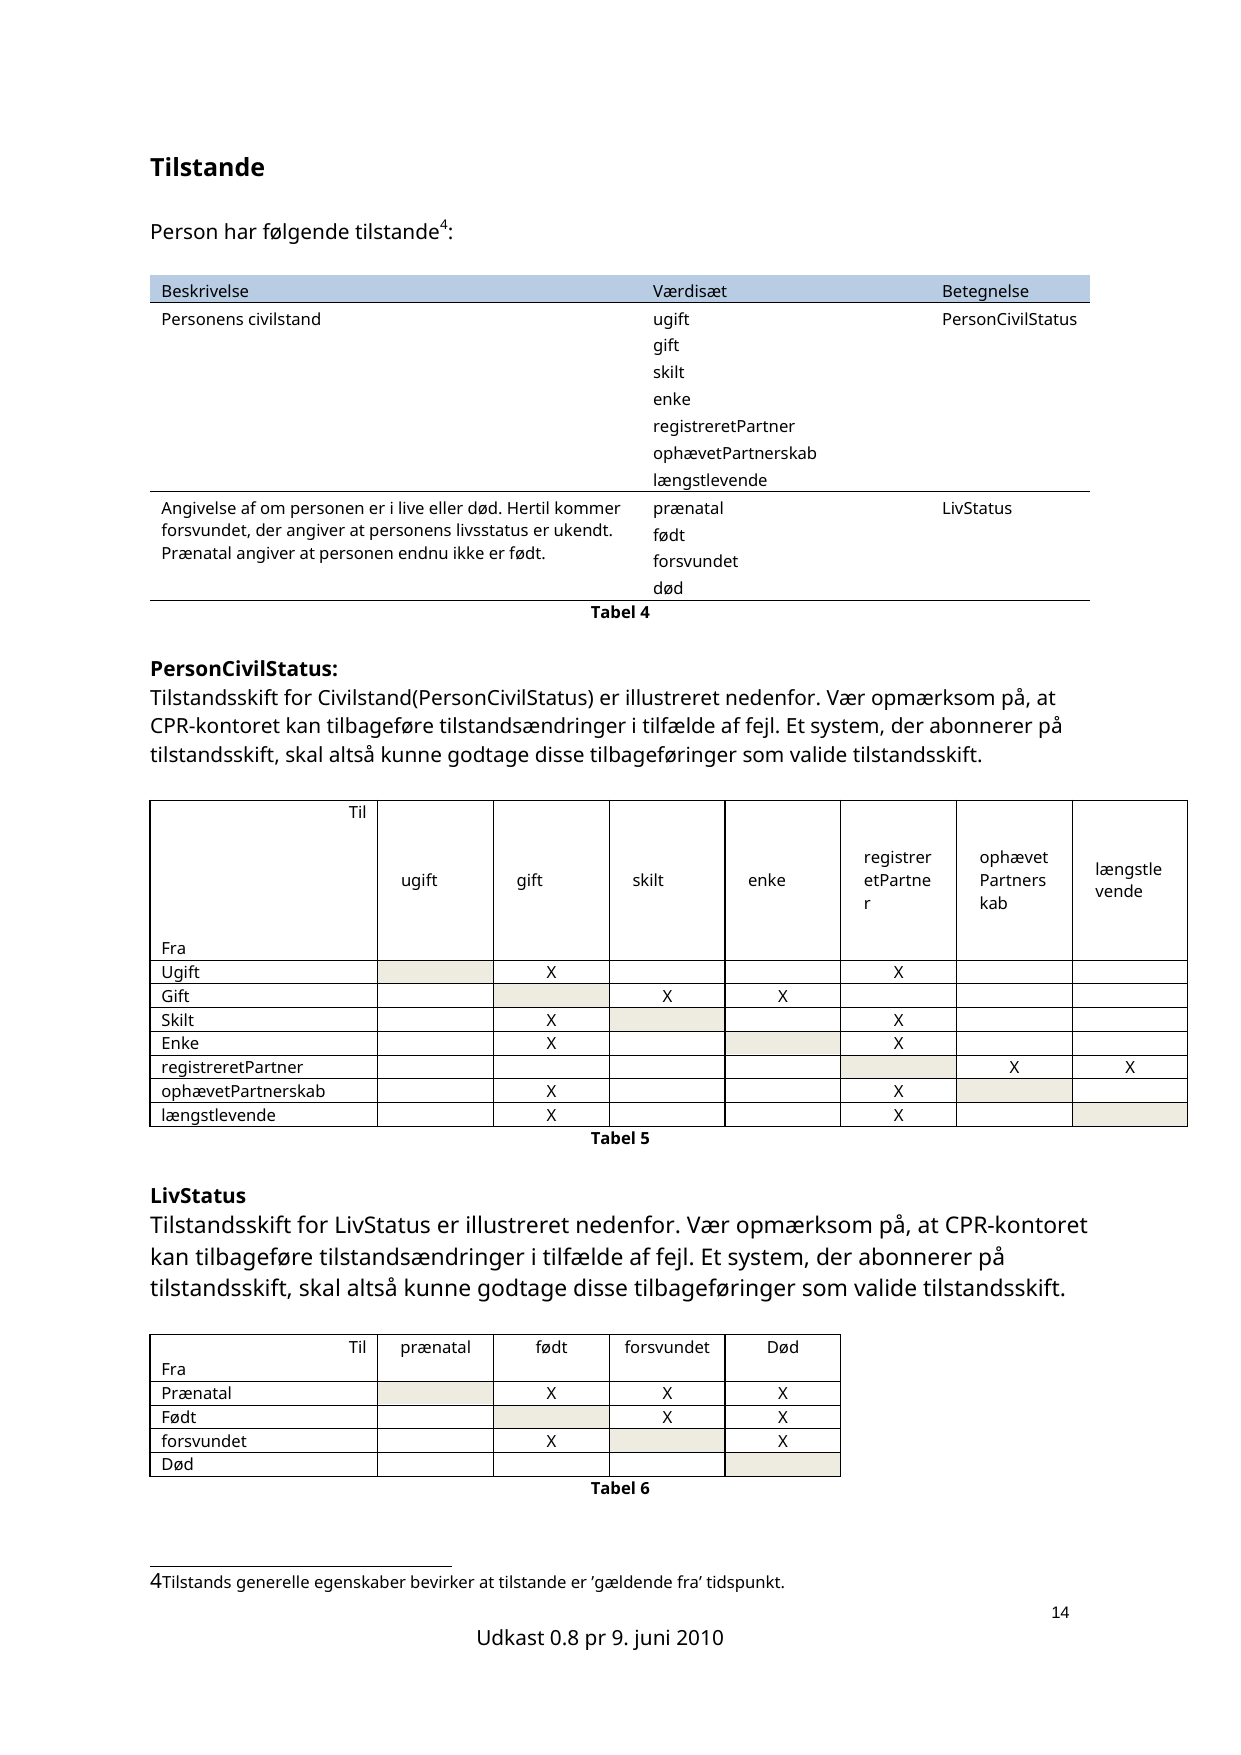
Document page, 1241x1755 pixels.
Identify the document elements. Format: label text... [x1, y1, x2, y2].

table_cell ugift gift skilt enke registreretPartner ophævetPartnerskab længstlevende [642, 303, 931, 491]
text Tilstands generelle egenskaber bevirker at tilstande er ’gældende fra’ tidspunkt. [150, 1567, 1090, 1595]
table_header ophævetPartnerskab [957, 801, 1072, 959]
table_cell [1073, 1103, 1187, 1126]
table_cell [378, 1103, 493, 1126]
table_cell [378, 1056, 493, 1078]
table_cell [726, 1079, 840, 1102]
table_cell [726, 1008, 840, 1031]
table_cell X [726, 1429, 840, 1452]
table_cell [957, 1008, 1072, 1031]
table_cell X [494, 1079, 609, 1102]
table_header forsvundet [610, 1335, 724, 1381]
table_cell [726, 1453, 840, 1476]
table_cell [957, 1032, 1072, 1054]
table_cell registreretPartner [151, 1056, 377, 1078]
table_cell Enke [151, 1032, 377, 1054]
table_cell X [610, 1406, 724, 1428]
table_cell X [1073, 1056, 1187, 1078]
table_cell [1073, 1032, 1187, 1054]
text Tilstandsskift for LivStatus er illustreret nedenfor. Vær opmærksom på, at CPR-kontoret kan tilbageføre tilstandsændringer i tilfælde af fejl. Et system, der abonnerer på tilstandsskift, skal altså kunne godtage disse tilbageføringer som valide tilstandsskift. [150, 1209, 1090, 1303]
table_cell X [726, 984, 840, 1007]
table_cell [378, 1429, 493, 1452]
table_cell X [841, 1103, 956, 1126]
table_cell Født [151, 1406, 377, 1428]
table_cell [610, 961, 724, 983]
table_cell [494, 1406, 609, 1428]
table_cell Prænatal [151, 1382, 377, 1404]
table_cell X [841, 961, 956, 983]
table_header enke [726, 801, 840, 959]
text Tilstandsskift for Civilstand(PersonCivilStatus) er illustreret nedenfor. Vær opmærksom på, at CPR-kontoret kan tilbageføre tilstandsændringer i tilfælde af fejl. Et system, der abonnerer på tilstandsskift, skal altså kunne godtage disse tilbageføringer som valide tilstandsskift. [150, 683, 1090, 768]
table_header registreretPartner [841, 801, 956, 959]
table_cell [378, 1406, 493, 1428]
table_cell Personens civilstand [150, 303, 642, 491]
subtitle Tilstande [150, 150, 1090, 184]
table_cell [610, 1079, 724, 1102]
table_cell [610, 1453, 724, 1476]
table_cell [378, 1079, 493, 1102]
table_cell X [494, 1008, 609, 1031]
text Person har følgende tilstande: [150, 215, 1090, 247]
table_header ugift [378, 801, 493, 959]
table_cell X [841, 1079, 956, 1102]
table_cell X [494, 1032, 609, 1054]
table_cell [726, 1103, 840, 1126]
table_header født [494, 1335, 609, 1381]
table_cell prænatal født forsvundet død [642, 492, 931, 599]
table_header længstlevende [1073, 801, 1187, 959]
table_cell Død [151, 1453, 377, 1476]
table_cell [1073, 984, 1187, 1007]
table_cell X [494, 1429, 609, 1452]
table_cell X [610, 984, 724, 1007]
text Tabel 4 [150, 601, 1090, 623]
table_cell [610, 1008, 724, 1031]
table_cell længstlevende [151, 1103, 377, 1126]
table_cell [726, 961, 840, 983]
table_cell X [610, 1382, 724, 1404]
table_cell Gift [151, 984, 377, 1007]
table_cell X [726, 1406, 840, 1428]
table_header Beskrivelse [150, 275, 642, 302]
table_header Død [726, 1335, 840, 1381]
table_cell [378, 1453, 493, 1476]
table_header Til Fra [151, 1335, 377, 1381]
text LivStatus [150, 1181, 1090, 1209]
table_cell [957, 961, 1072, 983]
table_cell X [841, 1032, 956, 1054]
table_cell forsvundet [151, 1429, 377, 1452]
table_cell [1073, 1079, 1187, 1102]
text Tabel 6 [150, 1477, 1090, 1499]
table_cell [841, 984, 956, 1007]
table_cell [610, 1056, 724, 1078]
table_cell [726, 1056, 840, 1078]
table_cell [378, 1382, 493, 1404]
table_cell [378, 1008, 493, 1031]
table_header Til Fra [151, 801, 377, 959]
table_cell X [494, 961, 609, 983]
table_cell [1073, 1008, 1187, 1031]
table_cell PersonCivilStatus [931, 303, 1090, 491]
table_cell Ugift [151, 961, 377, 983]
table_cell [957, 1079, 1072, 1102]
table_cell [378, 1032, 493, 1054]
text PersonCivilStatus: [150, 654, 1090, 683]
table_cell [1073, 961, 1187, 983]
table_header skilt [610, 801, 724, 959]
table_cell [378, 984, 493, 1007]
table_cell [610, 1429, 724, 1452]
table_cell X [726, 1382, 840, 1404]
table_cell [957, 1103, 1072, 1126]
table_cell [494, 984, 609, 1007]
table_cell [378, 961, 493, 983]
table_header Betegnelse [931, 275, 1090, 302]
table_cell ophævetPartnerskab [151, 1079, 377, 1102]
table_cell [494, 1056, 609, 1078]
table_cell [610, 1032, 724, 1054]
text Tabel 5 [150, 1127, 1090, 1149]
table_cell X [494, 1382, 609, 1404]
table_cell [841, 1056, 956, 1078]
table_cell Skilt [151, 1008, 377, 1031]
table_cell X [494, 1103, 609, 1126]
table_cell X [957, 1056, 1072, 1078]
table_header gift [494, 801, 609, 959]
table_cell [726, 1032, 840, 1054]
table_cell [610, 1103, 724, 1126]
table_cell LivStatus [931, 492, 1090, 599]
table_cell Angivelse af om personen er i live eller død. Hertil kommer forsvundet, der angiver at personens livsstatus er ukendt. Prænatal angiver at personen endnu ikke er født. [150, 492, 642, 599]
table_header Værdisæt [642, 275, 931, 302]
table_cell [957, 984, 1072, 1007]
table_cell X [841, 1008, 956, 1031]
table_header prænatal [378, 1335, 493, 1381]
table_cell [494, 1453, 609, 1476]
